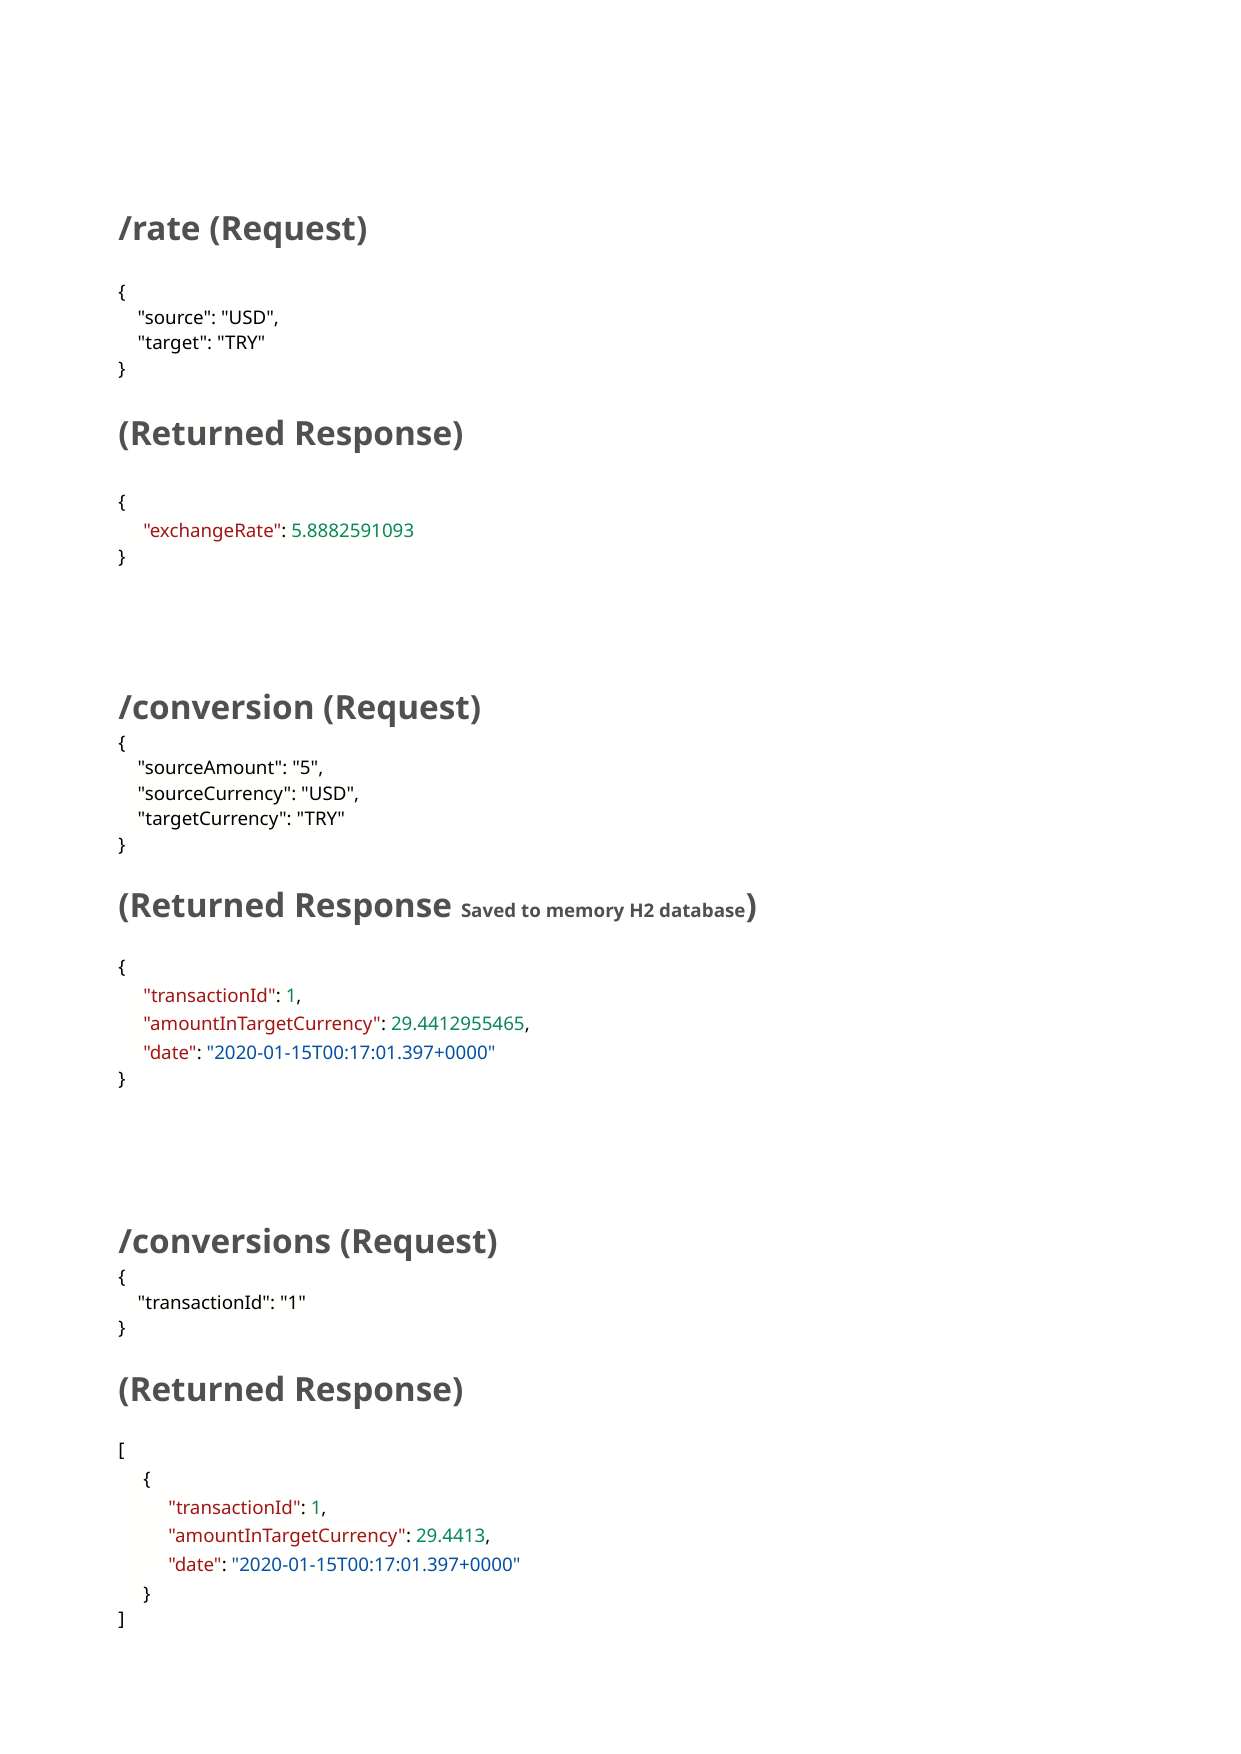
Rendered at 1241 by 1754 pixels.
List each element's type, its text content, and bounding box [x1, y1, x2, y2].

text "date": "2020-01-15T00:17:01.397+0000" [118, 1036, 1122, 1065]
text "transactionId": 1, [118, 979, 1122, 1007]
text ] [118, 1606, 1122, 1631]
text "sourceAmount": "5", [118, 754, 1122, 780]
text { [118, 729, 1122, 754]
text } [118, 1314, 1122, 1340]
text "date": "2020-01-15T00:17:01.397+0000" [118, 1548, 1122, 1577]
text (Returned Response Saved to memory H2 database) [118, 882, 1122, 928]
text { [118, 953, 1122, 979]
text } [118, 1577, 1122, 1606]
text [ [118, 1436, 1122, 1462]
text "transactionId": "1" [118, 1289, 1122, 1314]
text "transactionId": 1, [118, 1491, 1122, 1519]
text (Returned Response) [118, 1366, 1122, 1411]
text { [118, 1462, 1122, 1491]
text } [118, 1065, 1122, 1090]
text "sourceCurrency": "USD", [118, 780, 1122, 806]
text { [118, 278, 1122, 304]
text } [118, 543, 1122, 569]
text } [118, 831, 1122, 857]
text /conversion (Request) [118, 684, 1122, 729]
text /rate (Request) [118, 204, 1122, 250]
text "target": "TRY" [118, 329, 1122, 355]
text "amountInTargetCurrency": 29.4413, [118, 1519, 1122, 1548]
text "exchangeRate": 5.8882591093 [118, 514, 1122, 543]
text "source": "USD", [118, 304, 1122, 329]
text "targetCurrency": "TRY" [118, 806, 1122, 831]
text /conversions (Request) [118, 1218, 1122, 1263]
text { [118, 1263, 1122, 1289]
text (Returned Response) [118, 409, 1122, 455]
text } [118, 355, 1122, 381]
text { [118, 489, 1122, 514]
text "amountInTargetCurrency": 29.4412955465, [118, 1007, 1122, 1036]
